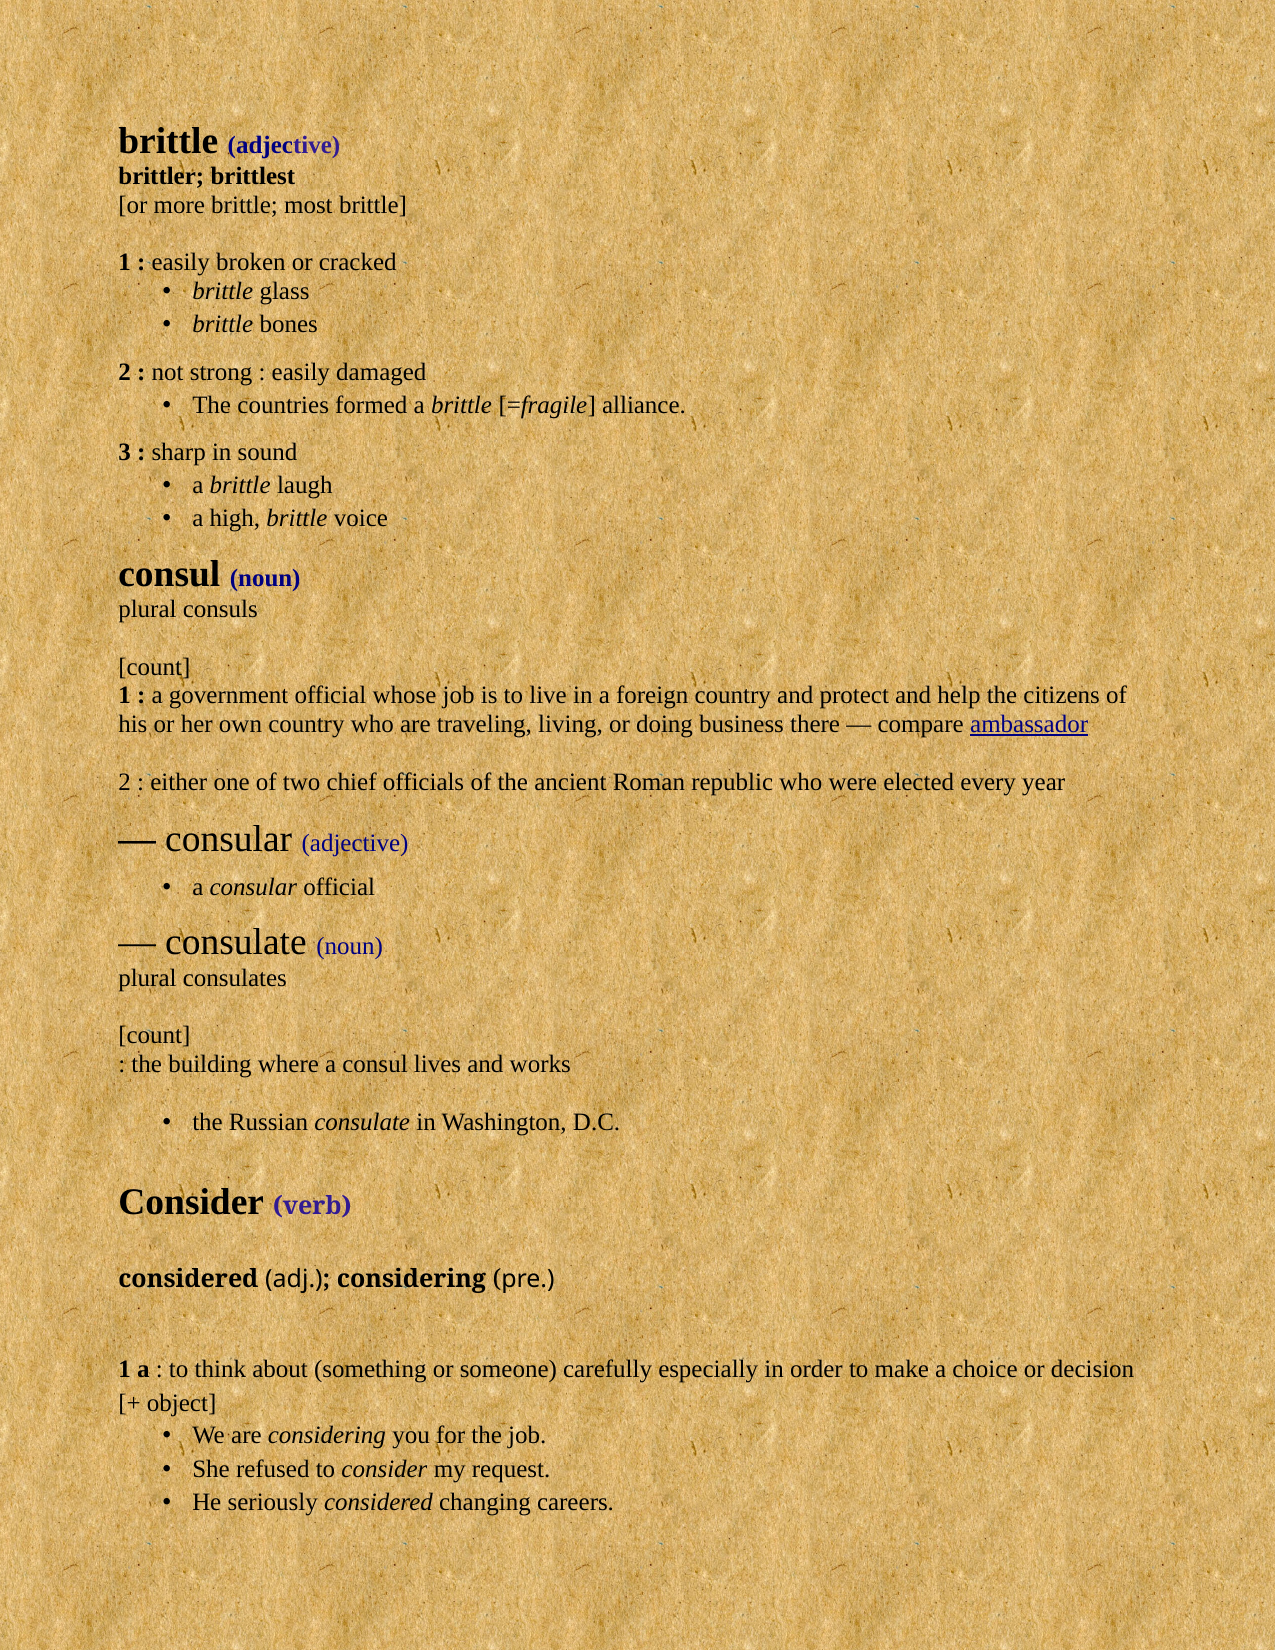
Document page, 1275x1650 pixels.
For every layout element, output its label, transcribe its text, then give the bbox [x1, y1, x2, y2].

text 1 : a government official whose job is to live in a foreign country and protect and help the citizens of his or her own country who are traveling, living, or doing business there — compare ambassador [118, 681, 1157, 738]
text [count] [118, 1020, 1157, 1049]
list a high, brittle voice [162, 503, 1157, 532]
text brittle (adjective) [118, 118, 1157, 161]
text : the building where a consul lives and works [118, 1049, 1157, 1078]
list the Russian consulate in Washington, D.C. [162, 1107, 1157, 1136]
text consul (noun) [118, 551, 1157, 594]
list a consular official [162, 872, 1157, 901]
picture [0, 0, 1275, 1650]
list a brittle laugh [162, 471, 1157, 499]
subtitle — consular (adjective) [118, 816, 1157, 859]
text 3 : sharp in sound [118, 437, 1157, 466]
list brittle glass [162, 276, 1157, 305]
text 1 : easily broken or cracked [118, 247, 1157, 276]
list We are considering you for the job. [162, 1421, 1157, 1449]
subtitle considered (adj.); considering (pre.) [118, 1260, 1157, 1294]
text plural consuls [118, 594, 1157, 623]
text [count] [118, 652, 1157, 681]
list brittle bones [162, 309, 1157, 338]
text — consulate (noun) [118, 919, 1157, 963]
text brittler; brittlest [118, 161, 1157, 190]
text plural consulates [118, 963, 1157, 991]
list He seriously considered changing careers. [162, 1487, 1157, 1515]
subtitle Consider (verb) [118, 1180, 1157, 1223]
text 1 a : to think about (something or someone) carefully especially in order to make a choice or decision [118, 1354, 1157, 1383]
text [or more brittle; most brittle] [118, 190, 1157, 219]
list The countries formed a brittle [=fragile] alliance. [162, 390, 1157, 419]
text 2 : either one of two chief officials of the ancient Roman republic who were elected every year [118, 767, 1157, 796]
text [+ object] [118, 1388, 1157, 1416]
list She refused to consider my request. [162, 1454, 1157, 1482]
text 2 : not strong : easily damaged [118, 357, 1157, 386]
